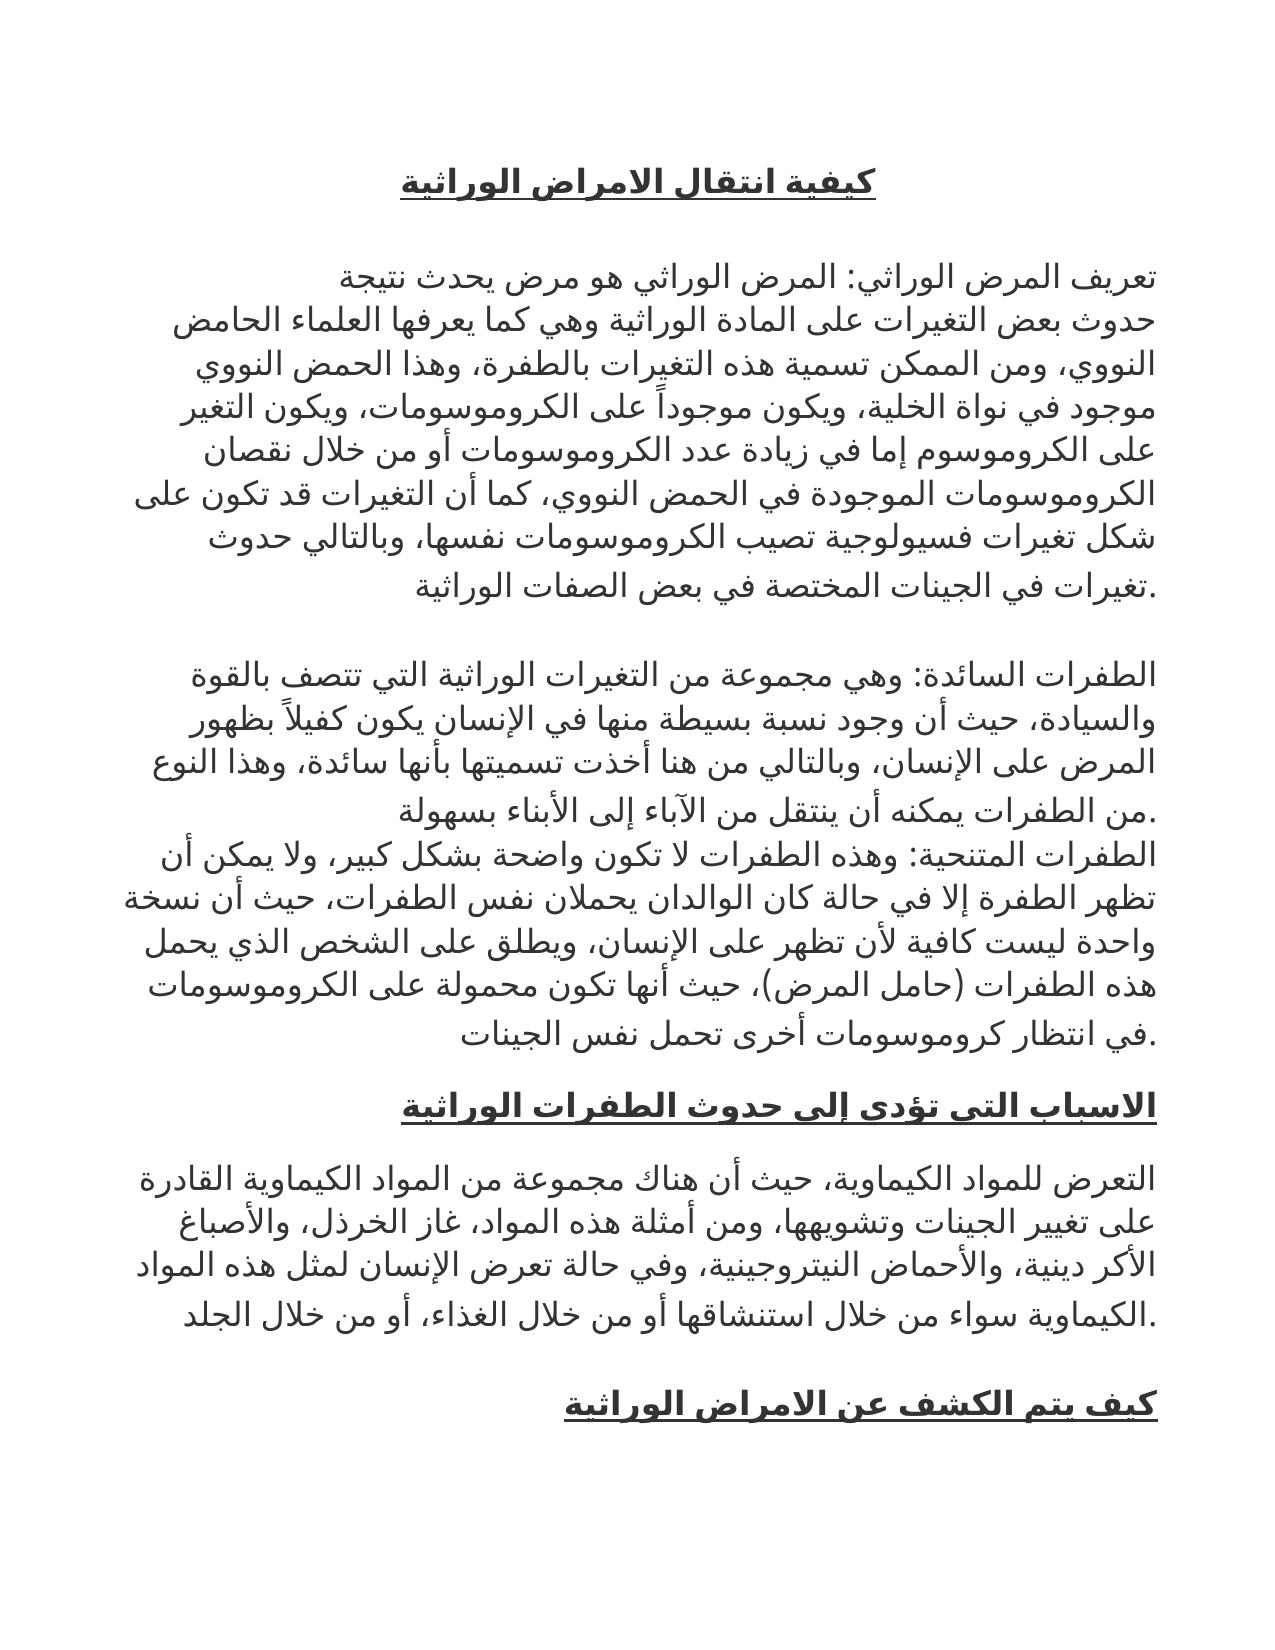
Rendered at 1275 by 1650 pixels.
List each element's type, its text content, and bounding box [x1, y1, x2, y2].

text الاسباب التي تؤدي إلى حدوث الطفرات الوراثية [118, 1088, 1157, 1160]
text كيفية انتقال الامراض الوراثية [118, 163, 1157, 207]
text الطفرات المتنحية: وهذه الطفرات لا تكون واضحة بشكل كبير، ولا يمكن أن تظهر الطفرة إلا في حالة كان الوالدان يحملان نفس الطفرات، حيث أن نسخة واحدة ليست كافية لأن تظهر على الإنسان، ويطلق على الشخص الذي يحمل هذه الطفرات (حامل المرض)، حيث أنها تكون محمولة على الكروموسومات في انتظار كروموسومات أخرى تحمل نفس الجينات. [118, 836, 1157, 1088]
text التعرض للمواد الكيماوية، حيث أن هناك مجموعة من المواد الكيماوية القادرة على تغيير الجينات وتشويهها، ومن أمثلة هذه المواد، غاز الخرذل، والأصباغ الأكر دينية، والأحماض النيتروجينية، وفي حالة تعرض الإنسان لمثل هذه المواد الكيماوية سواء من خلال استنشاقها أو من خلال الغذاء، أو من خلال الجلد. كيف يتم الكشف عن الامراض الوراثية [118, 1160, 1157, 1428]
text الطفرات السائدة: وهي مجموعة من التغيرات الوراثية التي تتصف بالقوة والسيادة، حيث أن وجود نسبة بسيطة منها في الإنسان يكون كفيلاً بظهور المرض على الإنسان، وبالتالي من هنا أخذت تسميتها بأنها سائدة، وهذا النوع من الطفرات يمكنه أن ينتقل من الآباء إلى الأبناء بسهولة. [118, 657, 1157, 836]
text تعريف المرض الوراثي: المرض الوراثي هو مرض يحدث نتيجة حدوث بعض التغيرات على المادة الوراثية وهي كما يعرفها العلماء الحامض النووي، ومن الممكن تسمية هذه التغيرات بالطفرة، وهذا الحمض النووي موجود في نواة الخلية، ويكون موجوداً على الكروموسومات، ويكون التغير على الكروموسوم إما في زيادة عدد الكروموسومات أو من خلال نقصان الكروموسومات الموجودة في الحمض النووي، كما أن التغيرات قد تكون على شكل تغيرات فسيولوجية تصيب الكروموسومات نفسها، وبالتالي حدوث تغيرات في الجينات المختصة في بعض الصفات الوراثية. [118, 252, 1157, 657]
